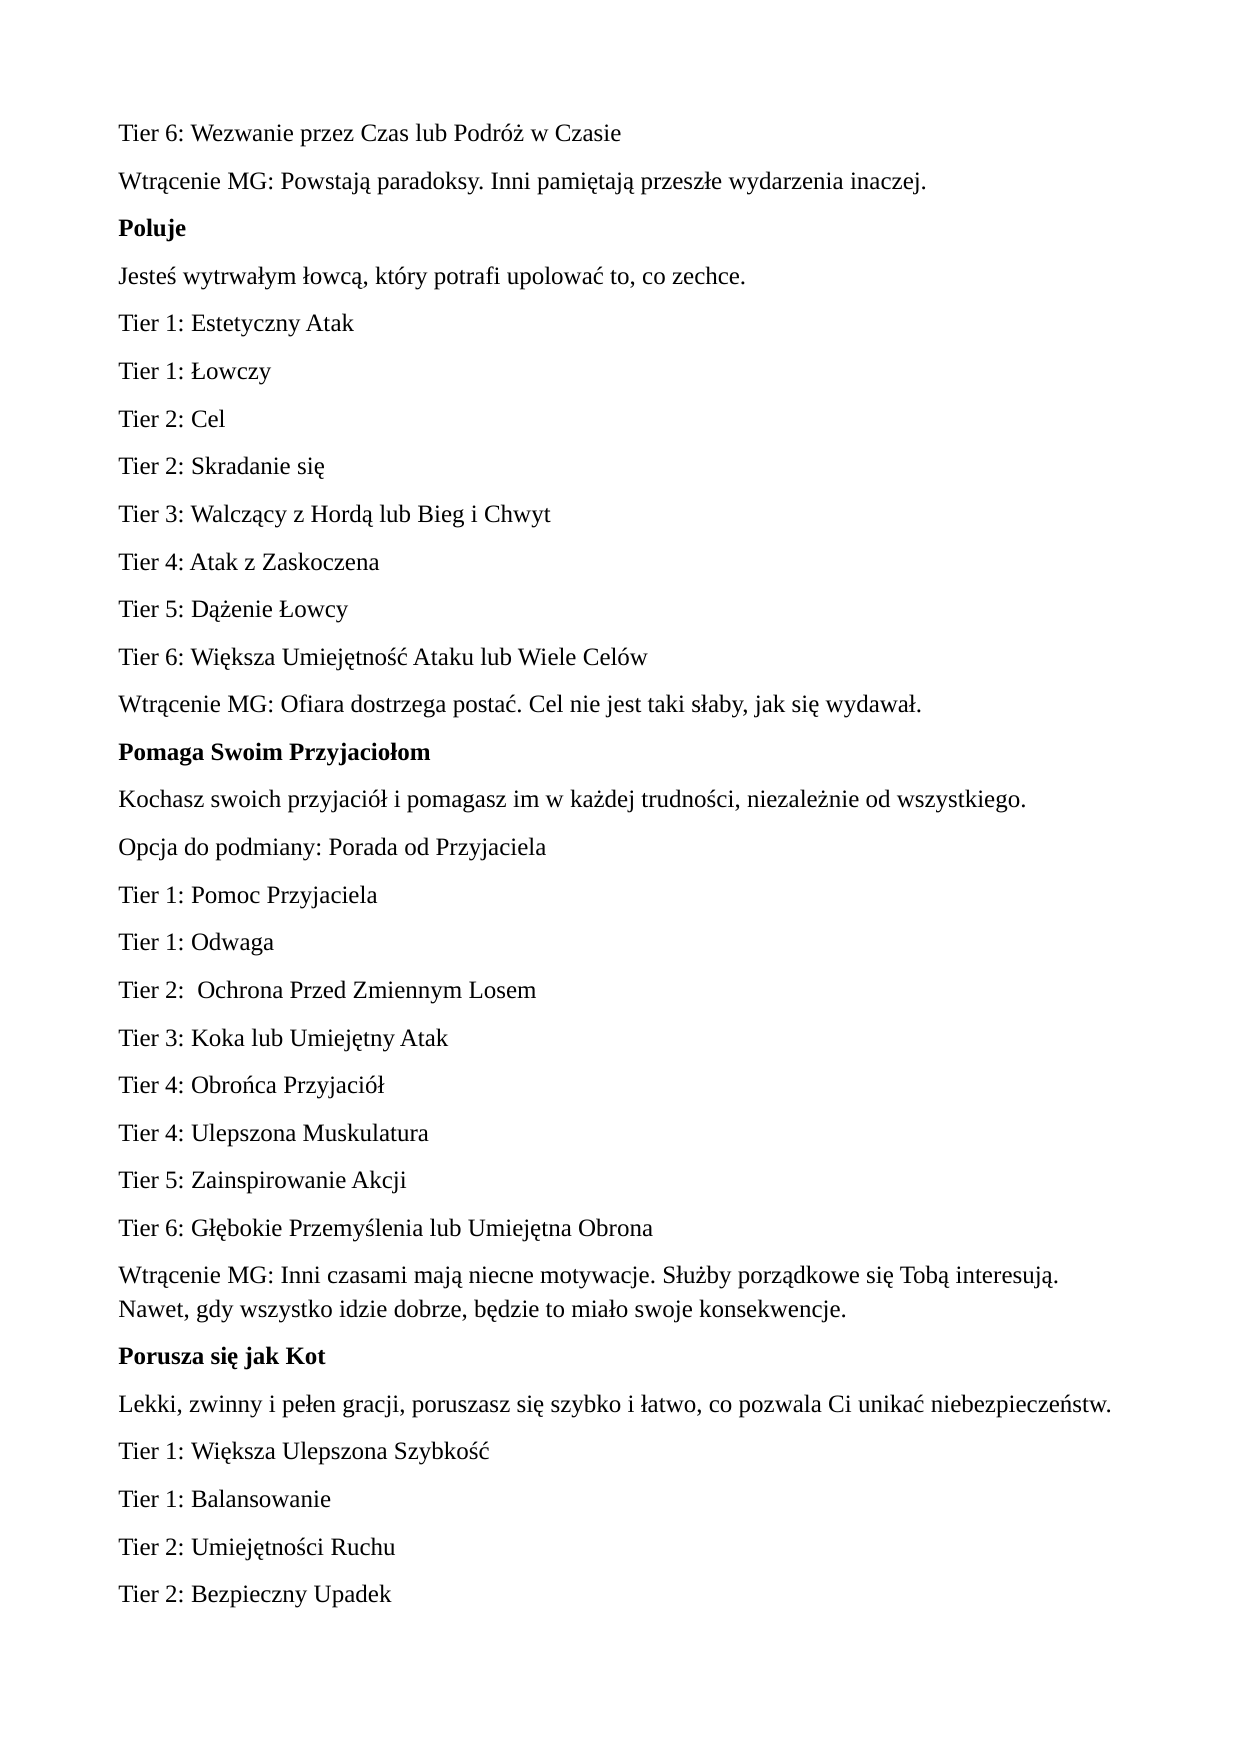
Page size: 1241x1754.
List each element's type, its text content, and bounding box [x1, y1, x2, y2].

text Tier 3: Koka lub Umiejętny Atak [118, 1023, 1122, 1051]
text Tier 6: Większa Umiejętność Ataku lub Wiele Celów [118, 642, 1122, 671]
text Pomaga Swoim Przyjaciołom [118, 737, 1122, 766]
text Wtrącenie MG: Powstają paradoksy. Inni pamiętają przeszłe wydarzenia inaczej. [118, 166, 1122, 194]
text Tier 1: Pomoc Przyjaciela [118, 880, 1122, 908]
text Tier 6: Głębokie Przemyślenia lub Umiejętna Obrona [118, 1213, 1122, 1242]
text Tier 1: Estetyczny Atak [118, 308, 1122, 337]
text Tier 5: Dążenie Łowcy [118, 594, 1122, 623]
text Tier 5: Zainspirowanie Akcji [118, 1165, 1122, 1194]
text Tier 4: Ulepszona Muskulatura [118, 1118, 1122, 1147]
text Opcja do podmiany: Porada od Przyjaciela [118, 832, 1122, 861]
text Tier 1: Balansowanie [118, 1484, 1122, 1513]
text Tier 2: Bezpieczny Upadek [118, 1579, 1122, 1608]
text Jesteś wytrwałym łowcą, który potrafi upolować to, co zechce. [118, 261, 1122, 290]
text Tier 1: Odwaga [118, 927, 1122, 956]
text Tier 1: Łowczy [118, 356, 1122, 385]
text Lekki, zwinny i pełen gracji, poruszasz się szybko i łatwo, co pozwala Ci unikać niebezpieczeństw. [118, 1389, 1122, 1418]
text Tier 6: Wezwanie przez Czas lub Podróż w Czasie [118, 118, 1122, 147]
text Poluje [118, 213, 1122, 242]
text Kochasz swoich przyjaciół i pomagasz im w każdej trudności, niezależnie od wszystkiego. [118, 784, 1122, 813]
text Tier 4: Obrońca Przyjaciół [118, 1070, 1122, 1099]
text Tier 1: Większa Ulepszona Szybkość [118, 1436, 1122, 1465]
text Porusza się jak Kot [118, 1341, 1122, 1370]
text Tier 2: Ochrona Przed Zmiennym Losem [118, 975, 1122, 1004]
text Tier 3: Walczący z Hordą lub Bieg i Chwyt [118, 499, 1122, 528]
text Tier 2: Umiejętności Ruchu [118, 1532, 1122, 1560]
text Tier 2: Cel [118, 404, 1122, 432]
text Wtrącenie MG: Inni czasami mają niecne motywacje. Służby porządkowe się Tobą interesują. Nawet, gdy wszystko idzie dobrze, będzie to miało swoje konsekwencje. [118, 1261, 1122, 1322]
text Wtrącenie MG: Ofiara dostrzega postać. Cel nie jest taki słaby, jak się wydawał. [118, 689, 1122, 718]
text Tier 4: Atak z Zaskoczena [118, 547, 1122, 575]
text Tier 2: Skradanie się [118, 451, 1122, 480]
